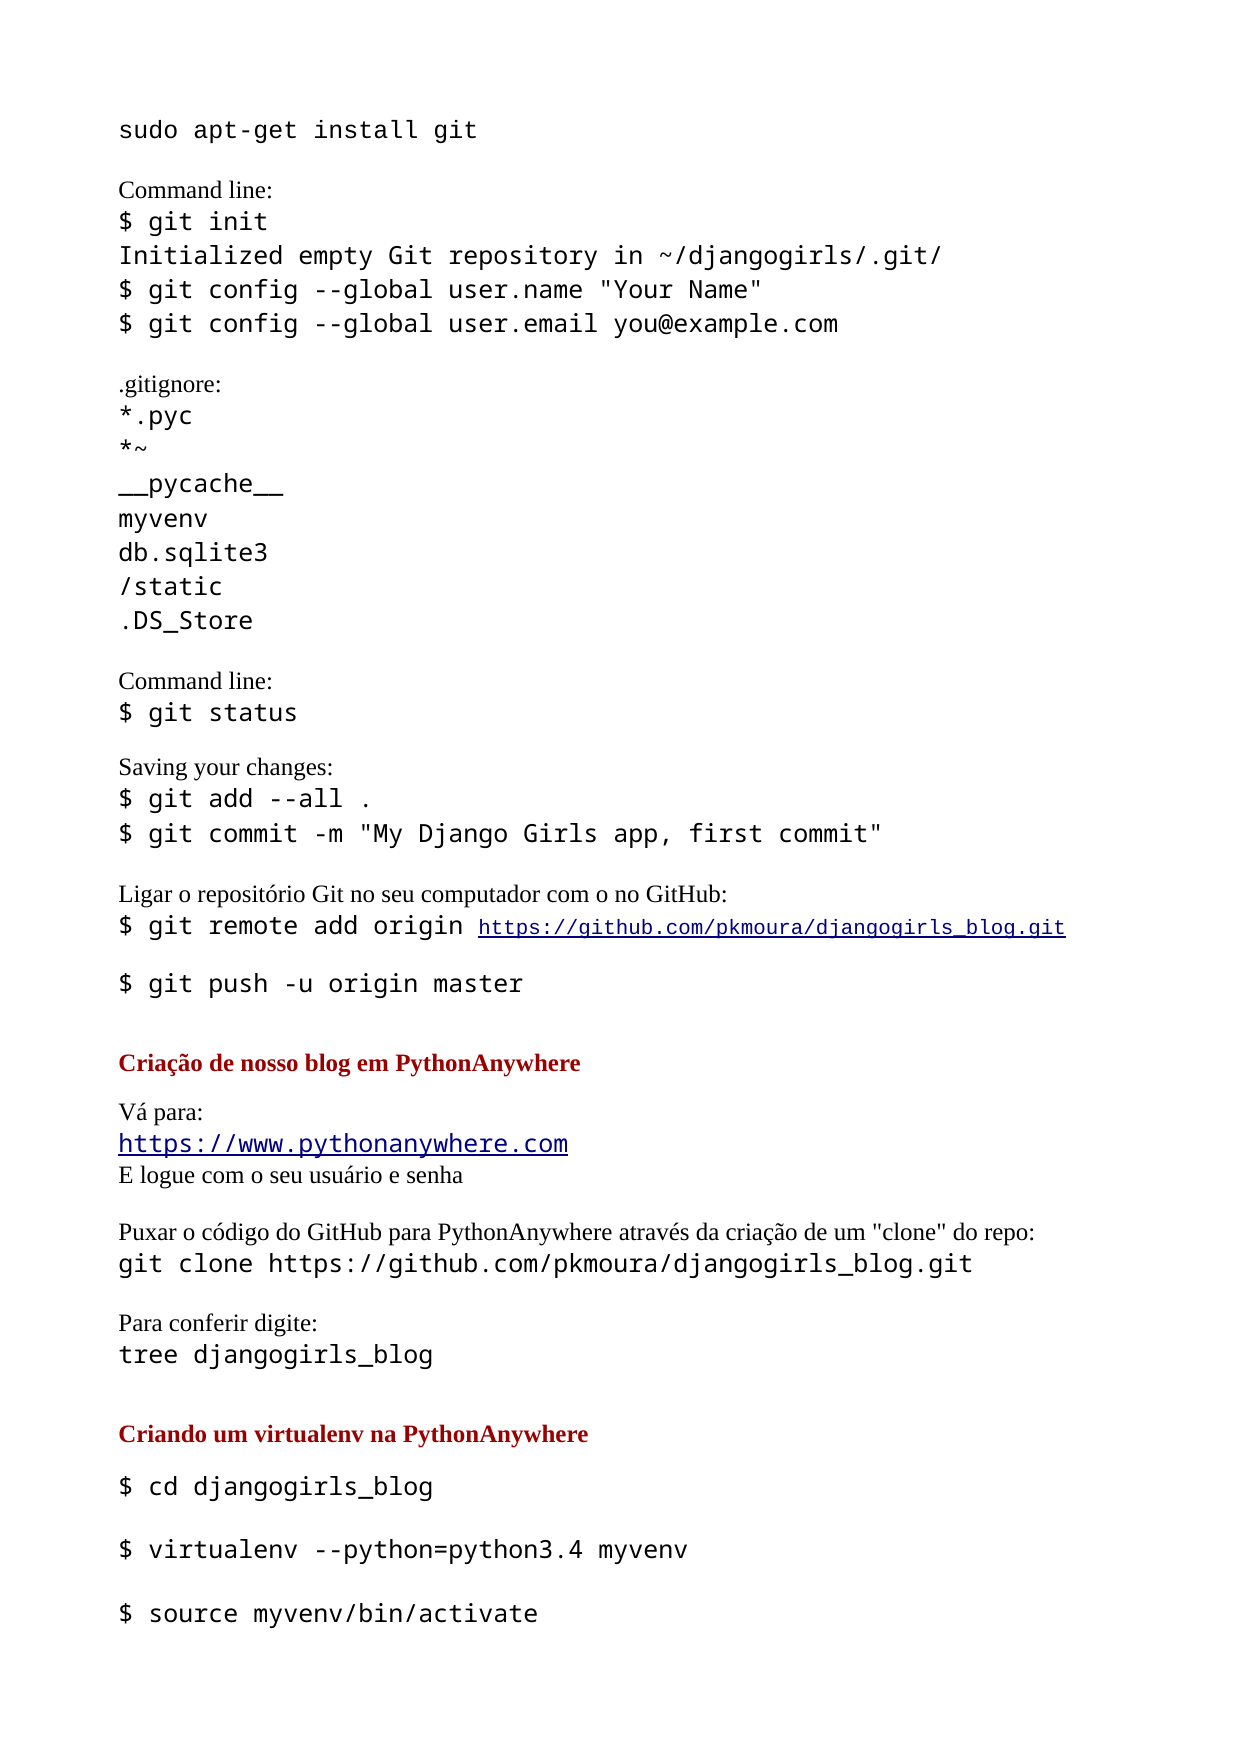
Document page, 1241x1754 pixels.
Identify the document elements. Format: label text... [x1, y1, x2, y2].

text db.sqlite3 [118, 534, 1122, 568]
text $ git remote add origin https://github.com/pkmoura/djangogirls_blog.git [118, 907, 1122, 942]
text $ git commit -m "My Django Girls app, first commit" [118, 815, 1122, 849]
text $ source myvenv/bin/activate [118, 1596, 1122, 1630]
text $ git add --all . [118, 781, 1122, 815]
text /static [118, 568, 1122, 602]
text Saving your changes: [118, 752, 1122, 781]
text $ git config --global user.email you@example.com [118, 306, 1122, 340]
text Criação de nosso blog em PythonAnywhere [118, 1048, 1122, 1077]
text *~ [118, 432, 1122, 466]
text Criando um virtualenv na PythonAnywhere [118, 1419, 1122, 1448]
text myvenv [118, 500, 1122, 534]
text __pycache__ [118, 466, 1122, 500]
text tree djangogirls_blog [118, 1337, 1122, 1371]
text Puxar o código do GitHub para PythonAnywhere através da criação de um "clone" do repo: [118, 1217, 1122, 1246]
text E logue com o seu usuário e senha [118, 1160, 1122, 1188]
text $ git init [118, 203, 1122, 238]
text git clone https://github.com/pkmoura/djangogirls_blog.git [118, 1246, 1122, 1280]
text .gitignore: [118, 369, 1122, 398]
text Initialized empty Git repository in ~/djangogirls/.git/ [118, 238, 1122, 272]
text *.pyc [118, 398, 1122, 432]
text $ virtualenv --python=python3.4 myvenv [118, 1532, 1122, 1566]
text .DS_Store [118, 602, 1122, 636]
text $ cd djangogirls_blog [118, 1468, 1122, 1503]
text Vá para: [118, 1097, 1122, 1126]
text Command line: [118, 175, 1122, 203]
text sudo apt-get install git [118, 118, 1122, 146]
text Command line: [118, 666, 1122, 695]
text Para conferir digite: [118, 1308, 1122, 1337]
text https://www.pythonanywhere.com [118, 1126, 1122, 1160]
text $ git status [118, 695, 1122, 729]
text $ git config --global user.name "Your Name" [118, 272, 1122, 306]
text Ligar o repositório Git no seu computador com o no GitHub: [118, 879, 1122, 907]
text $ git push -u origin master [118, 965, 1122, 999]
